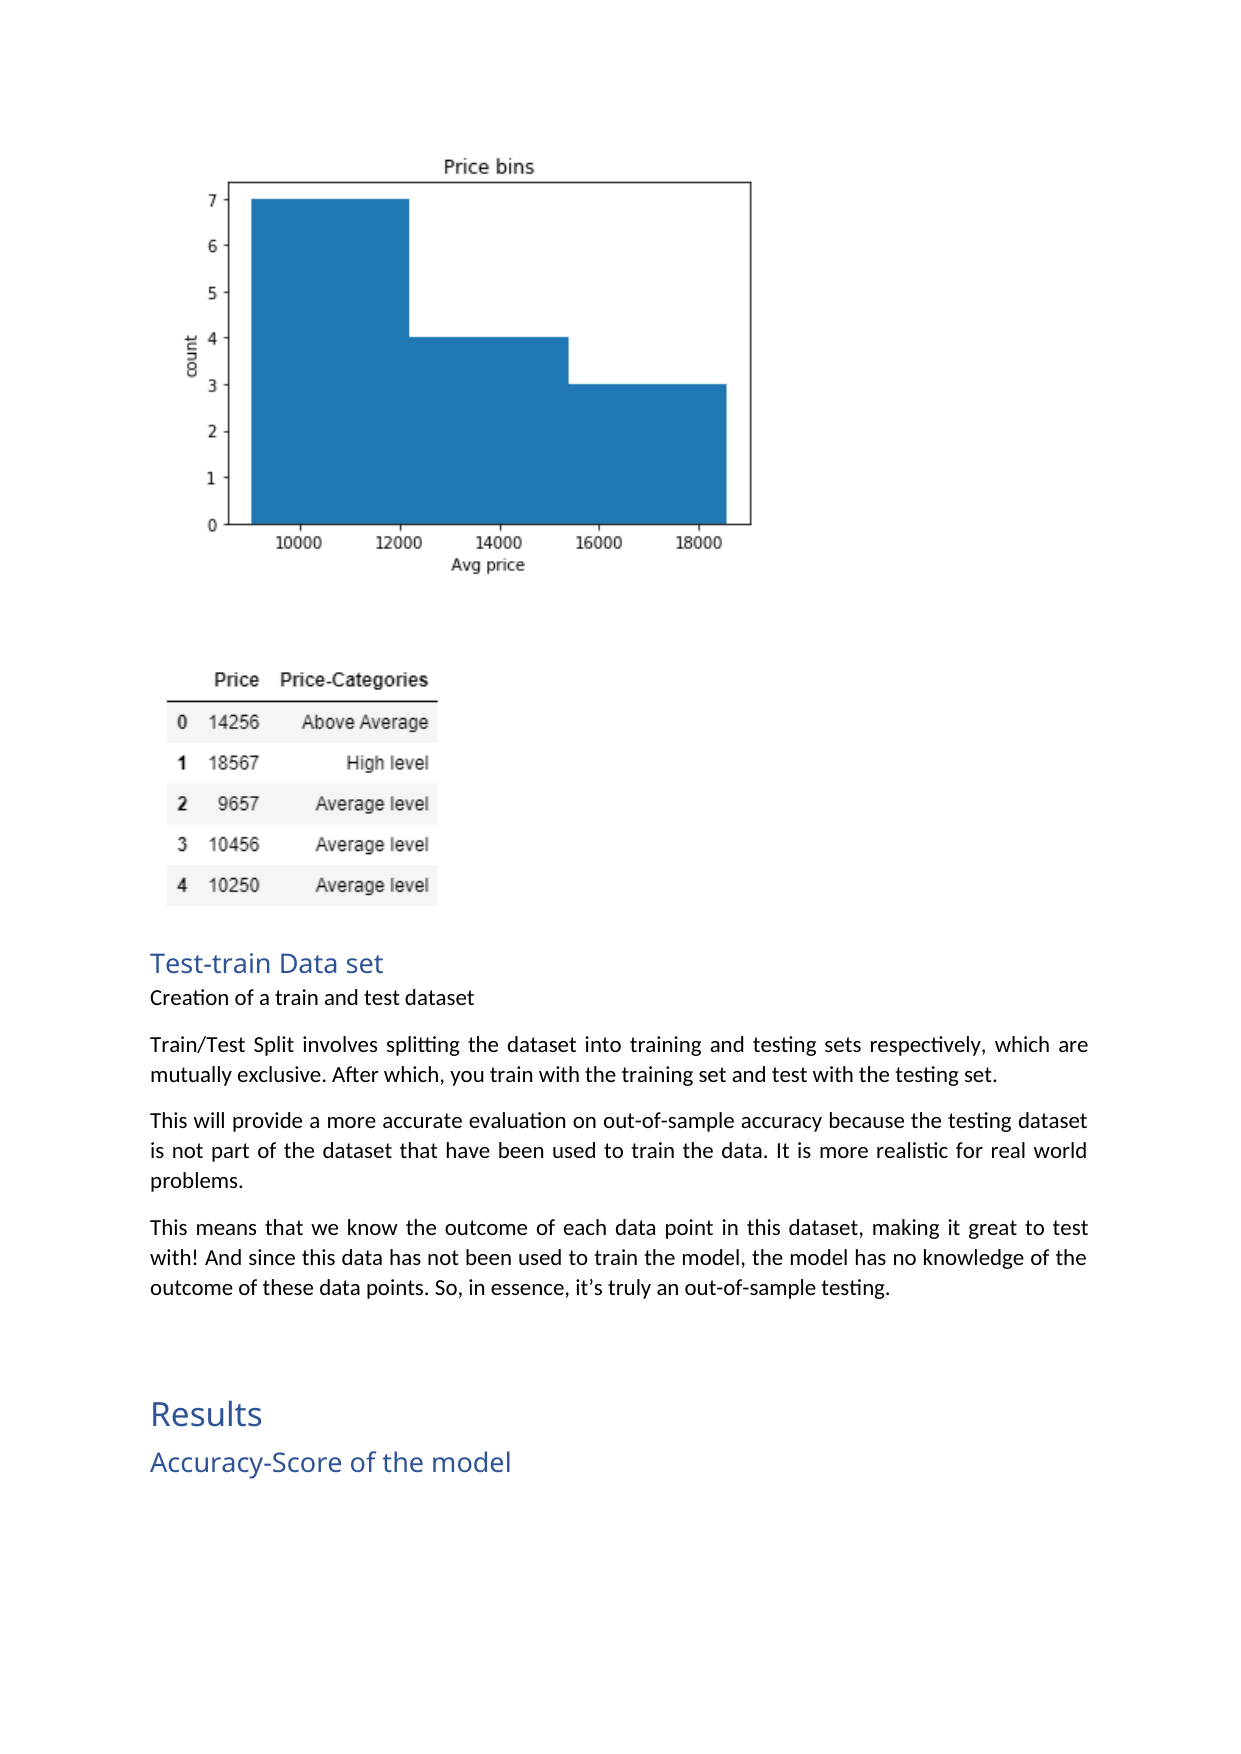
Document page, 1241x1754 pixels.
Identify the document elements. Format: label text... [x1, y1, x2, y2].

subtitle Test-train Data set [150, 944, 1090, 981]
text This means that we know the outcome of each data point in this dataset, making it great to test with! And since this data has not been used to train the model, the model has no knowledge of the outcome of these data points. So, in essence, it’s truly an out-of-sample testing. [150, 1213, 1090, 1301]
text Creation of a train and test dataset [150, 983, 1090, 1011]
text This will provide a more accurate evaluation on out-of-sample accuracy because the testing dataset is not part of the dataset that have been used to train the data. It is more realistic for real world problems. [150, 1106, 1090, 1194]
text Train/Test Split involves splitting the dataset into training and testing sets respectively, which are mutually exclusive. After which, you train with the training set and test with the testing set. [150, 1030, 1090, 1088]
subtitle Results [150, 1391, 1090, 1436]
subtitle Accuracy-Score of the model [150, 1443, 1090, 1480]
